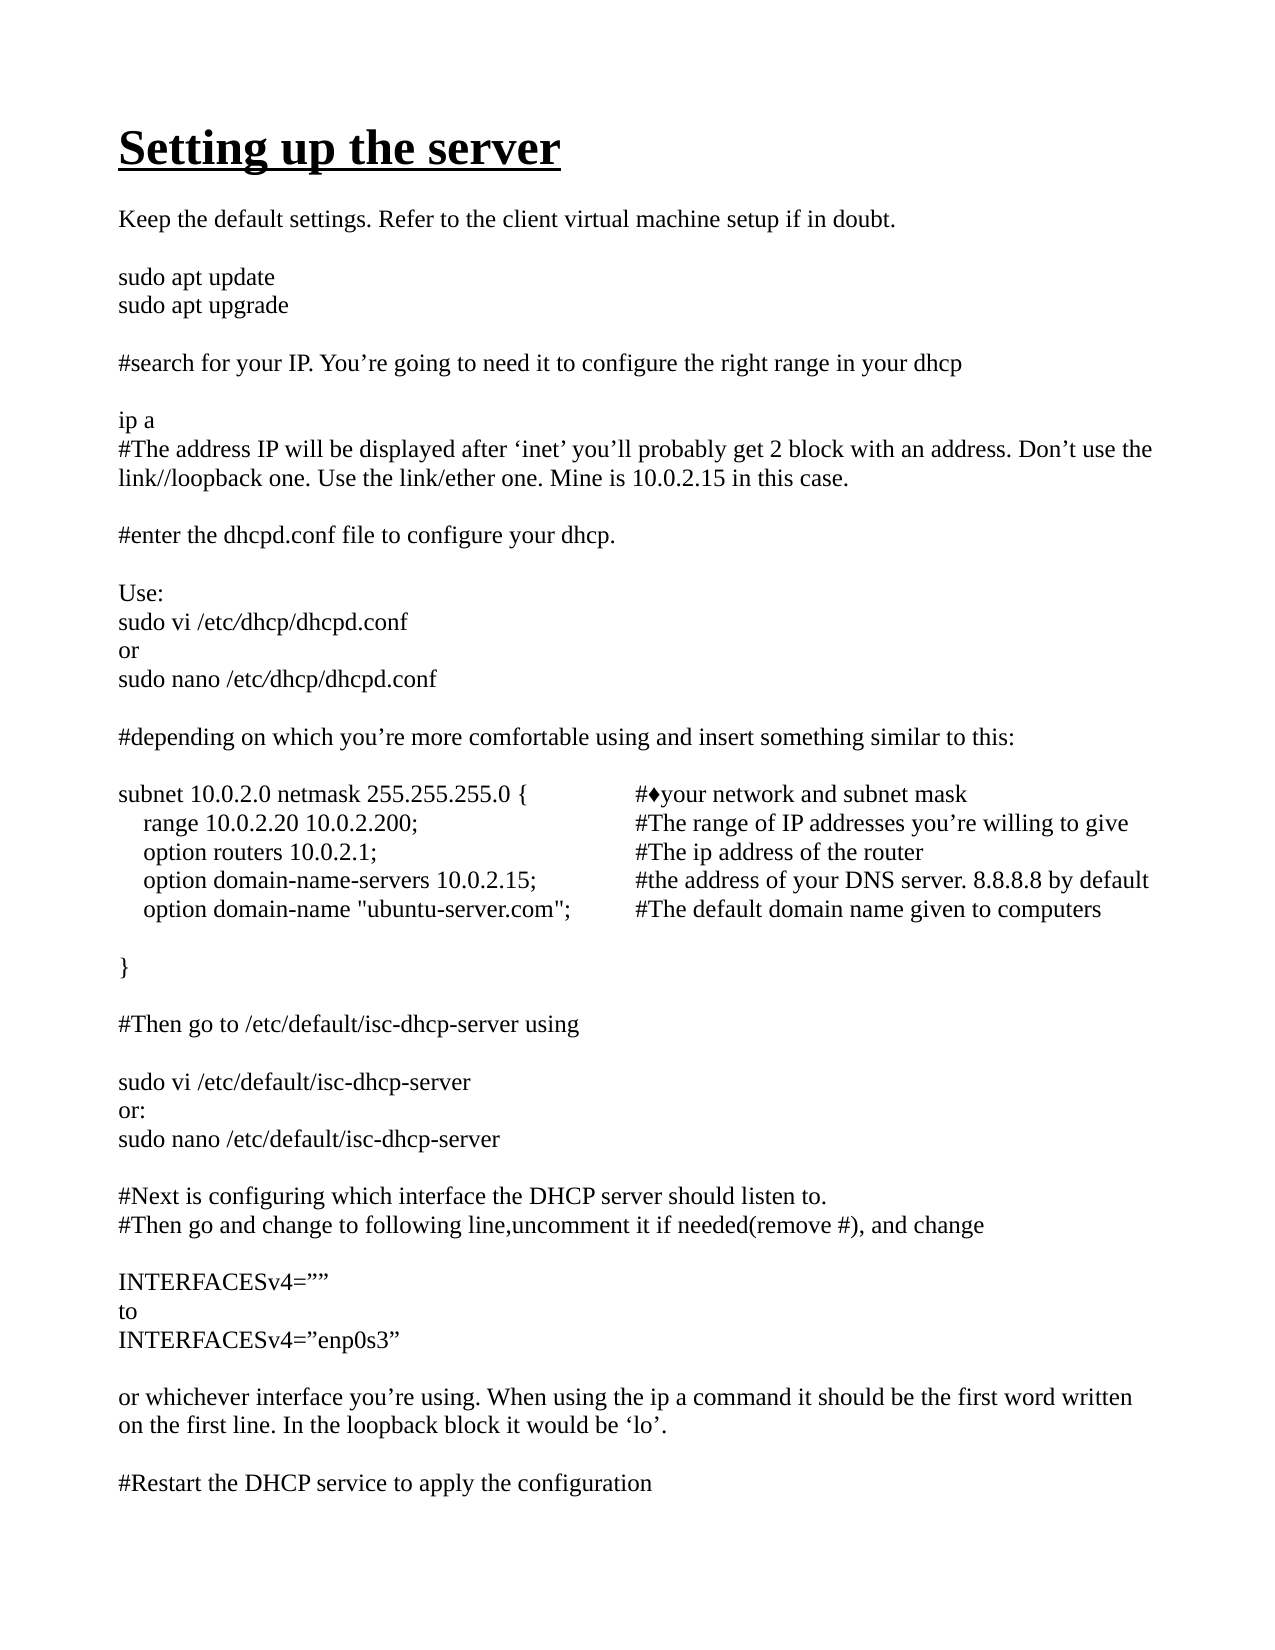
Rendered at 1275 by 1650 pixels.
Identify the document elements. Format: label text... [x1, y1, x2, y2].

text sudo nano /etc/default/isc-dhcp-server [118, 1124, 1157, 1153]
text ip a [118, 406, 1157, 434]
text INTERFACESv4=”” [118, 1267, 1157, 1296]
text or whichever interface you’re using. When using the ip a command it should be the first word written on the first line. In the loopback block it would be ‘lo’. [118, 1382, 1157, 1439]
text or: [118, 1096, 1157, 1124]
text #Then go and change to following line,uncomment it if needed(remove #), and change [118, 1210, 1157, 1239]
text sudo nano /etc/dhcp/dhcpd.conf [118, 664, 1157, 693]
text Use: [118, 578, 1157, 607]
text sudo vi /etc/default/isc-dhcp-server [118, 1067, 1157, 1096]
text Keep the default settings. Refer to the client virtual machine setup if in doubt. [118, 204, 1157, 233]
text subnet 10.0.2.0 netmask 255.255.255.0 { #♦your network and subnet mask range 10.0.2.20 10.0.2.200; #The range of IP addresses you’re willing to give option routers 10.0.2.1; #The ip address of the router option domain-name-servers 10.0.2.15; #the address of your DNS server. 8.8.8.8 by default option domain-name "ubuntu-server.com"; #The default domain name given to computers } [118, 779, 1157, 1009]
text or [118, 636, 1157, 664]
text Setting up the server [118, 118, 1157, 176]
text #The address IP will be displayed after ‘inet’ you’ll probably get 2 block with an address. Don’t use the link//loopback one. Use the link/ether one. Mine is 10.0.2.15 in this case. [118, 434, 1157, 492]
text #Then go to /etc/default/isc-dhcp-server using [118, 1009, 1157, 1038]
text #Next is configuring which interface the DHCP server should listen to. [118, 1181, 1157, 1210]
text sudo apt upgrade [118, 291, 1157, 319]
text sudo vi /etc/dhcp/dhcpd.conf [118, 607, 1157, 636]
text INTERFACESv4=”enp0s3” [118, 1325, 1157, 1353]
text #enter the dhcpd.conf file to configure your dhcp. [118, 521, 1157, 549]
text #Restart the DHCP service to apply the configuration [118, 1468, 1157, 1496]
text to [118, 1296, 1157, 1325]
text #depending on which you’re more comfortable using and insert something similar to this: [118, 722, 1157, 751]
text sudo apt update [118, 262, 1157, 291]
text #search for your IP. You’re going to need it to configure the right range in your dhcp [118, 348, 1157, 377]
